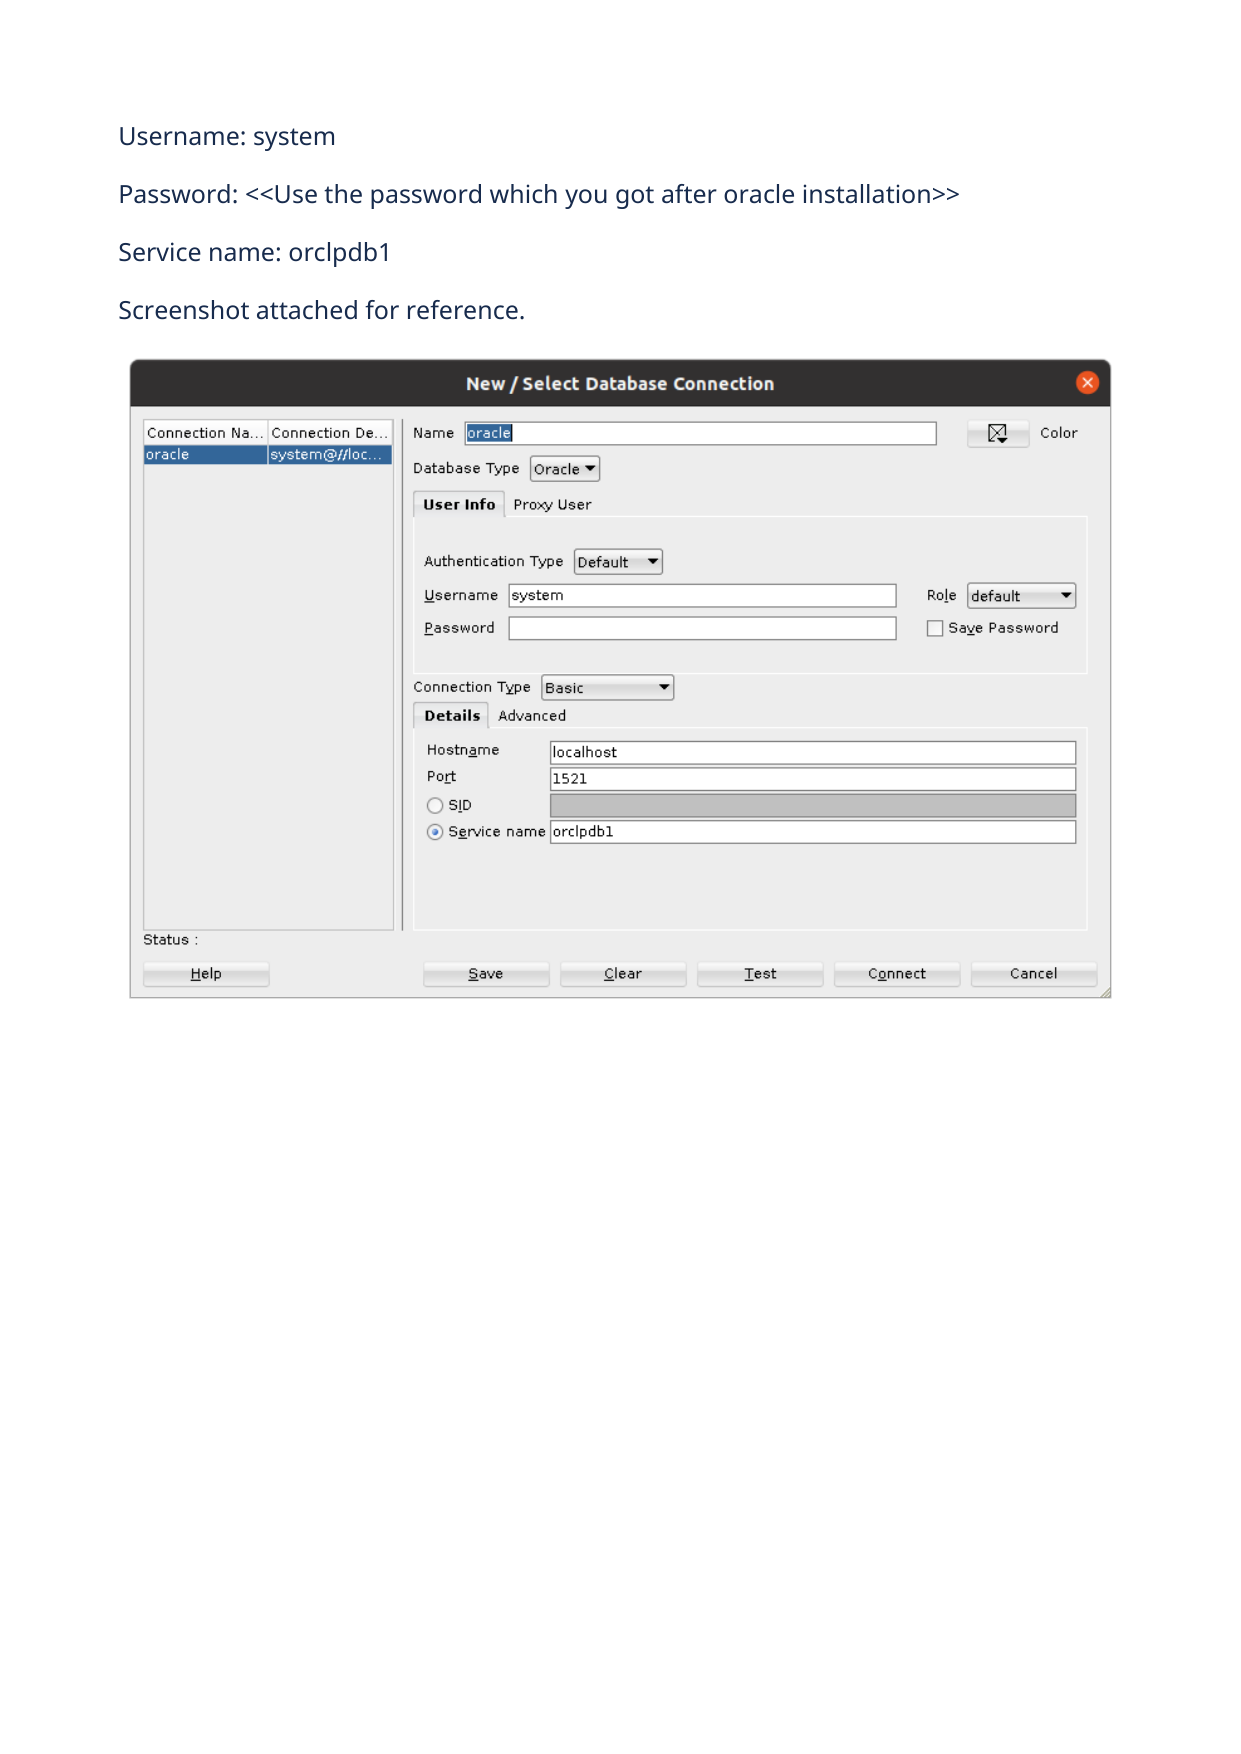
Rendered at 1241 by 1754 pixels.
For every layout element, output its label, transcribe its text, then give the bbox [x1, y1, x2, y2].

picture [118, 351, 1123, 1010]
text Username: system Password: <<Use the password which you got after oracle installation>> Service name: orclpdb1 [118, 118, 1122, 269]
text Screenshot attached for reference. [118, 293, 1122, 327]
